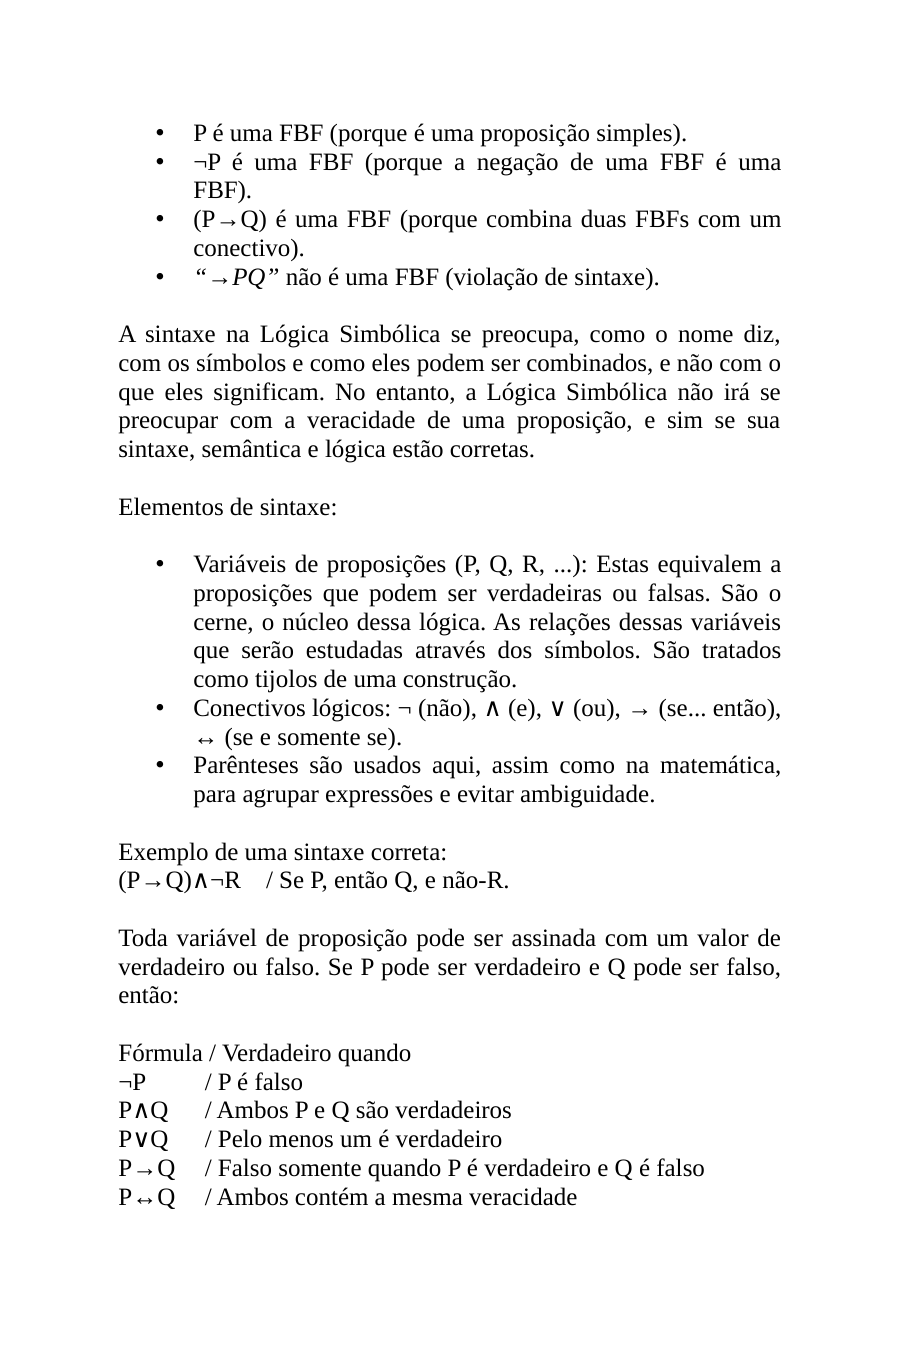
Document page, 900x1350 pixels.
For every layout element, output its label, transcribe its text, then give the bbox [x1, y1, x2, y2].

list ¬P é uma FBF (porque a negação de uma FBF é uma FBF). [156, 147, 782, 204]
text P→Q / Falso somente quando P é verdadeiro e Q é falso [118, 1153, 782, 1182]
list Parênteses são usados aqui, assim como na matemática, para agrupar expressões e evitar ambiguidade. [156, 751, 782, 808]
list Variáveis de proposições (P, Q, R, ...): Estas equivalem a proposições que podem ser verdadeiras ou falsas. São o cerne, o núcleo dessa lógica. As relações dessas variáveis que serão estudadas através dos símbolos. São tratados como tijolos de uma construção. [156, 549, 782, 693]
list “→PQ” não é uma FBF (violação de sintaxe). [156, 262, 782, 291]
text P∨Q / Pelo menos um é verdadeiro [118, 1124, 782, 1153]
text Exemplo de uma sintaxe correta: [118, 837, 782, 866]
text (P→Q)∧¬R / Se P, então Q, e não-R. [118, 866, 782, 894]
text P↔Q / Ambos contém a mesma veracidade [118, 1182, 782, 1211]
list (P→Q) é uma FBF (porque combina duas FBFs com um conectivo). [156, 204, 782, 262]
text ¬P / P é falso [118, 1067, 782, 1096]
text Fórmula / Verdadeiro quando [118, 1038, 782, 1067]
text Toda variável de proposição pode ser assinada com um valor de verdadeiro ou falso. Se P pode ser verdadeiro e Q pode ser falso, então: [118, 923, 782, 1009]
text Elementos de sintaxe: [118, 492, 782, 521]
list Conectivos lógicos: ¬ (não), ∧ (e), ∨ (ou), → (se... então), ↔ (se e somente se). [156, 693, 782, 751]
text P∧Q / Ambos P e Q são verdadeiros [118, 1096, 782, 1124]
text A sintaxe na Lógica Simbólica se preocupa, como o nome diz, com os símbolos e como eles podem ser combinados, e não com o que eles significam. No entanto, a Lógica Simbólica não irá se preocupar com a veracidade de uma proposição, e sim se sua sintaxe, semântica e lógica estão corretas. [118, 319, 782, 463]
list P é uma FBF (porque é uma proposição simples). [156, 118, 782, 147]
